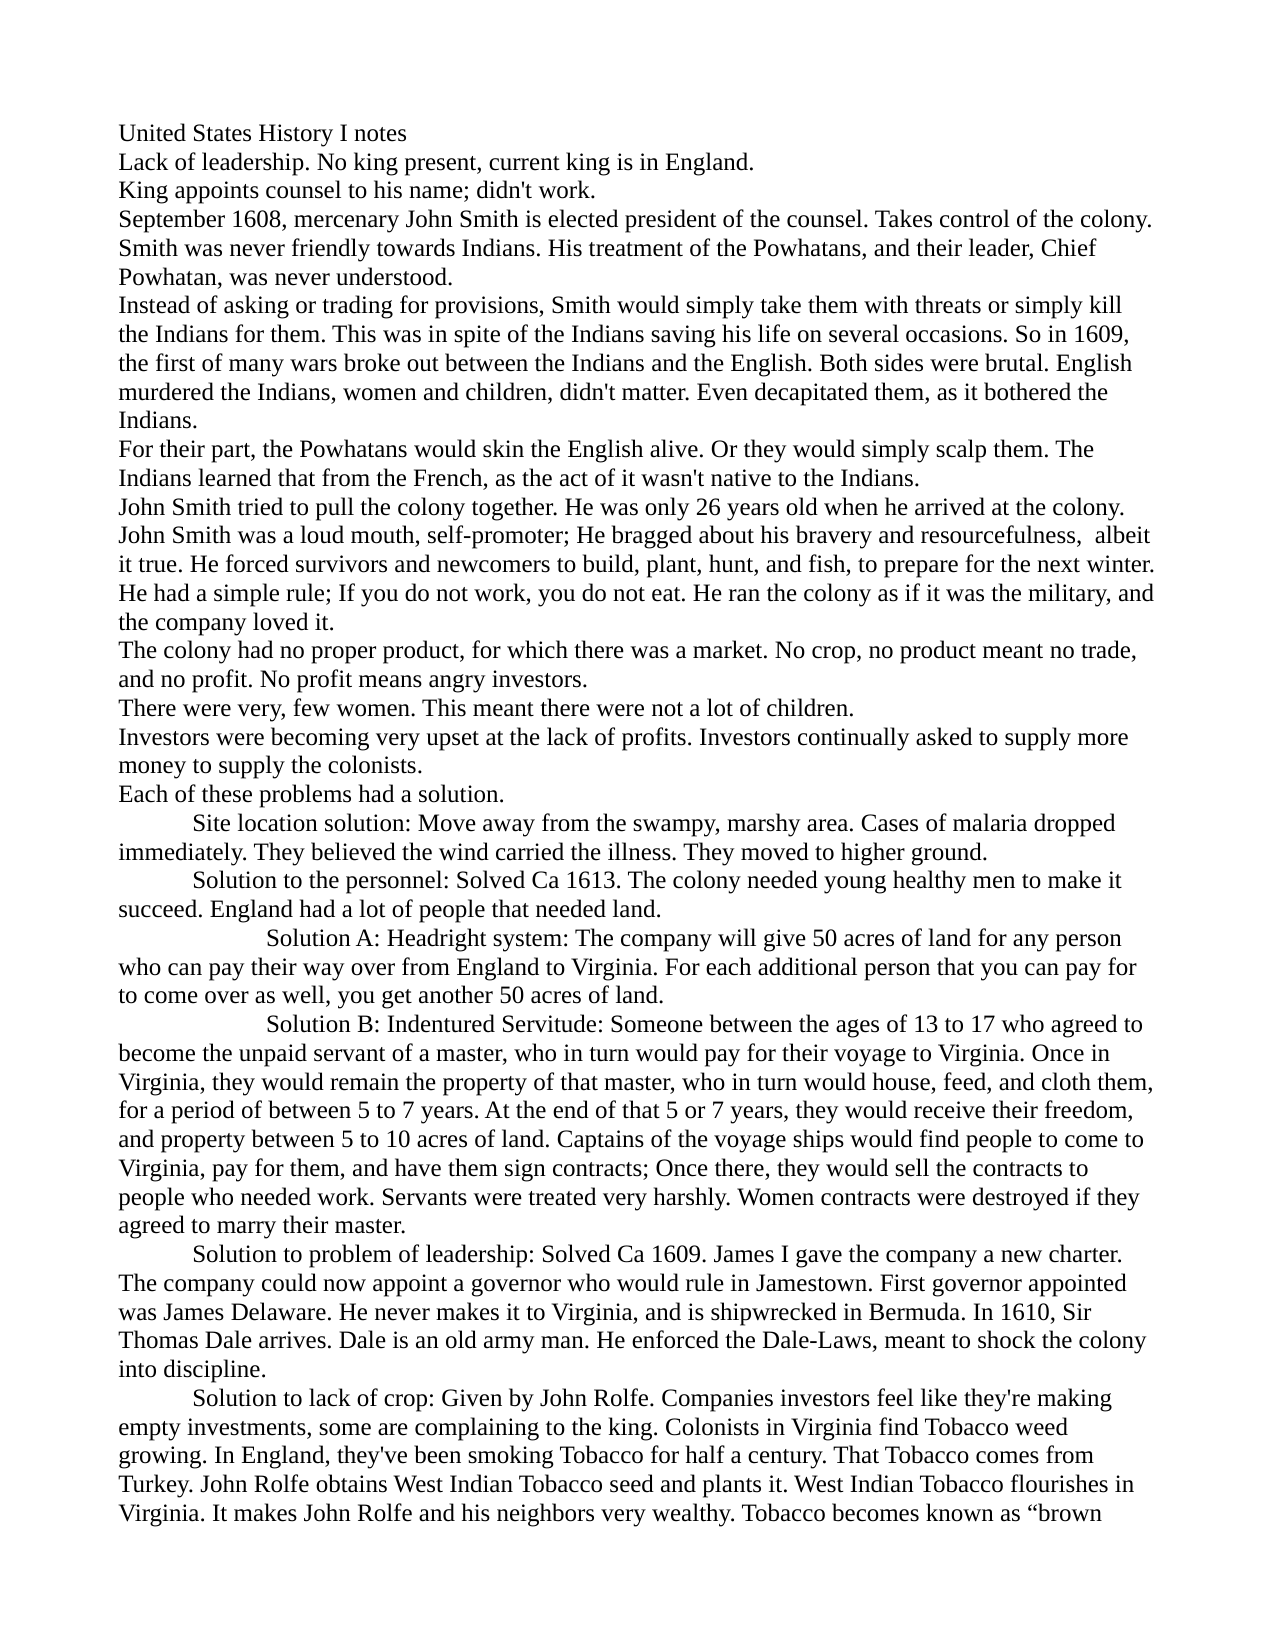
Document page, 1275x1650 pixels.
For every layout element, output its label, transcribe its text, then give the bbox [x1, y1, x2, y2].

text King appoints counsel to his name; didn't work. [118, 176, 1157, 204]
text Solution B: Indentured Servitude: Someone between the ages of 13 to 17 who agreed to become the unpaid servant of a master, who in turn would pay for their voyage to Virginia. Once in Virginia, they would remain the property of that master, who in turn would house, feed, and cloth them, for a period of between 5 to 7 years. At the end of that 5 or 7 years, they would receive their freedom, and property between 5 to 10 acres of land. Captains of the voyage ships would find people to come to Virginia, pay for them, and have them sign contracts; Once there, they would sell the contracts to people who needed work. Servants were treated very harshly. Women contracts were destroyed if they agreed to marry their master. [118, 1009, 1157, 1239]
text United States History I notes [118, 118, 1157, 147]
text Each of these problems had a solution. [118, 779, 1157, 808]
text The colony had no proper product, for which there was a market. No crop, no product meant no trade, and no profit. No profit means angry investors. [118, 636, 1157, 693]
text Site location solution: Move away from the swampy, marshy area. Cases of malaria dropped immediately. They believed the wind carried the illness. They moved to higher ground. [118, 808, 1157, 866]
text Solution to the personnel: Solved Ca 1613. The colony needed young healthy men to make it succeed. England had a lot of people that needed land. [118, 866, 1157, 923]
text Solution to lack of crop: Given by John Rolfe. Companies investors feel like they're making empty investments, some are complaining to the king. Colonists in Virginia find Tobacco weed growing. In England, they've been smoking Tobacco for half a century. That Tobacco comes from Turkey. John Rolfe obtains West Indian Tobacco seed and plants it. West Indian Tobacco flourishes in Virginia. It makes John Rolfe and his neighbors very wealthy. Tobacco becomes known as “brown [118, 1383, 1157, 1527]
text Solution to problem of leadership: Solved Ca 1609. James I gave the company a new charter. The company could now appoint a governor who would rule in Jamestown. First governor appointed was James Delaware. He never makes it to Virginia, and is shipwrecked in Bermuda. In 1610, Sir Thomas Dale arrives. Dale is an old army man. He enforced the Dale-Laws, meant to shock the colony into discipline. [118, 1239, 1157, 1383]
text John Smith tried to pull the colony together. He was only 26 years old when he arrived at the colony. John Smith was a loud mouth, self-promoter; He bragged about his bravery and resourcefulness, albeit it true. He forced survivors and newcomers to build, plant, hunt, and fish, to prepare for the next winter. He had a simple rule; If you do not work, you do not eat. He ran the colony as if it was the military, and the company loved it. [118, 492, 1157, 636]
text There were very, few women. This meant there were not a lot of children. [118, 693, 1157, 722]
text For their part, the Powhatans would skin the English alive. Or they would simply scalp them. The Indians learned that from the French, as the act of it wasn't native to the Indians. [118, 434, 1157, 492]
text Solution A: Headright system: The company will give 50 acres of land for any person who can pay their way over from England to Virginia. For each additional person that you can pay for to come over as well, you get another 50 acres of land. [118, 923, 1157, 1009]
text Instead of asking or trading for provisions, Smith would simply take them with threats or simply kill the Indians for them. This was in spite of the Indians saving his life on several occasions. So in 1609, the first of many wars broke out between the Indians and the English. Both sides were brutal. English murdered the Indians, women and children, didn't matter. Even decapitated them, as it bothered the Indians. [118, 291, 1157, 434]
text Lack of leadership. No king present, current king is in England. [118, 147, 1157, 176]
text Smith was never friendly towards Indians. His treatment of the Powhatans, and their leader, Chief Powhatan, was never understood. [118, 233, 1157, 291]
text September 1608, mercenary John Smith is elected president of the counsel. Takes control of the colony. [118, 204, 1157, 233]
text Investors were becoming very upset at the lack of profits. Investors continually asked to supply more money to supply the colonists. [118, 722, 1157, 779]
